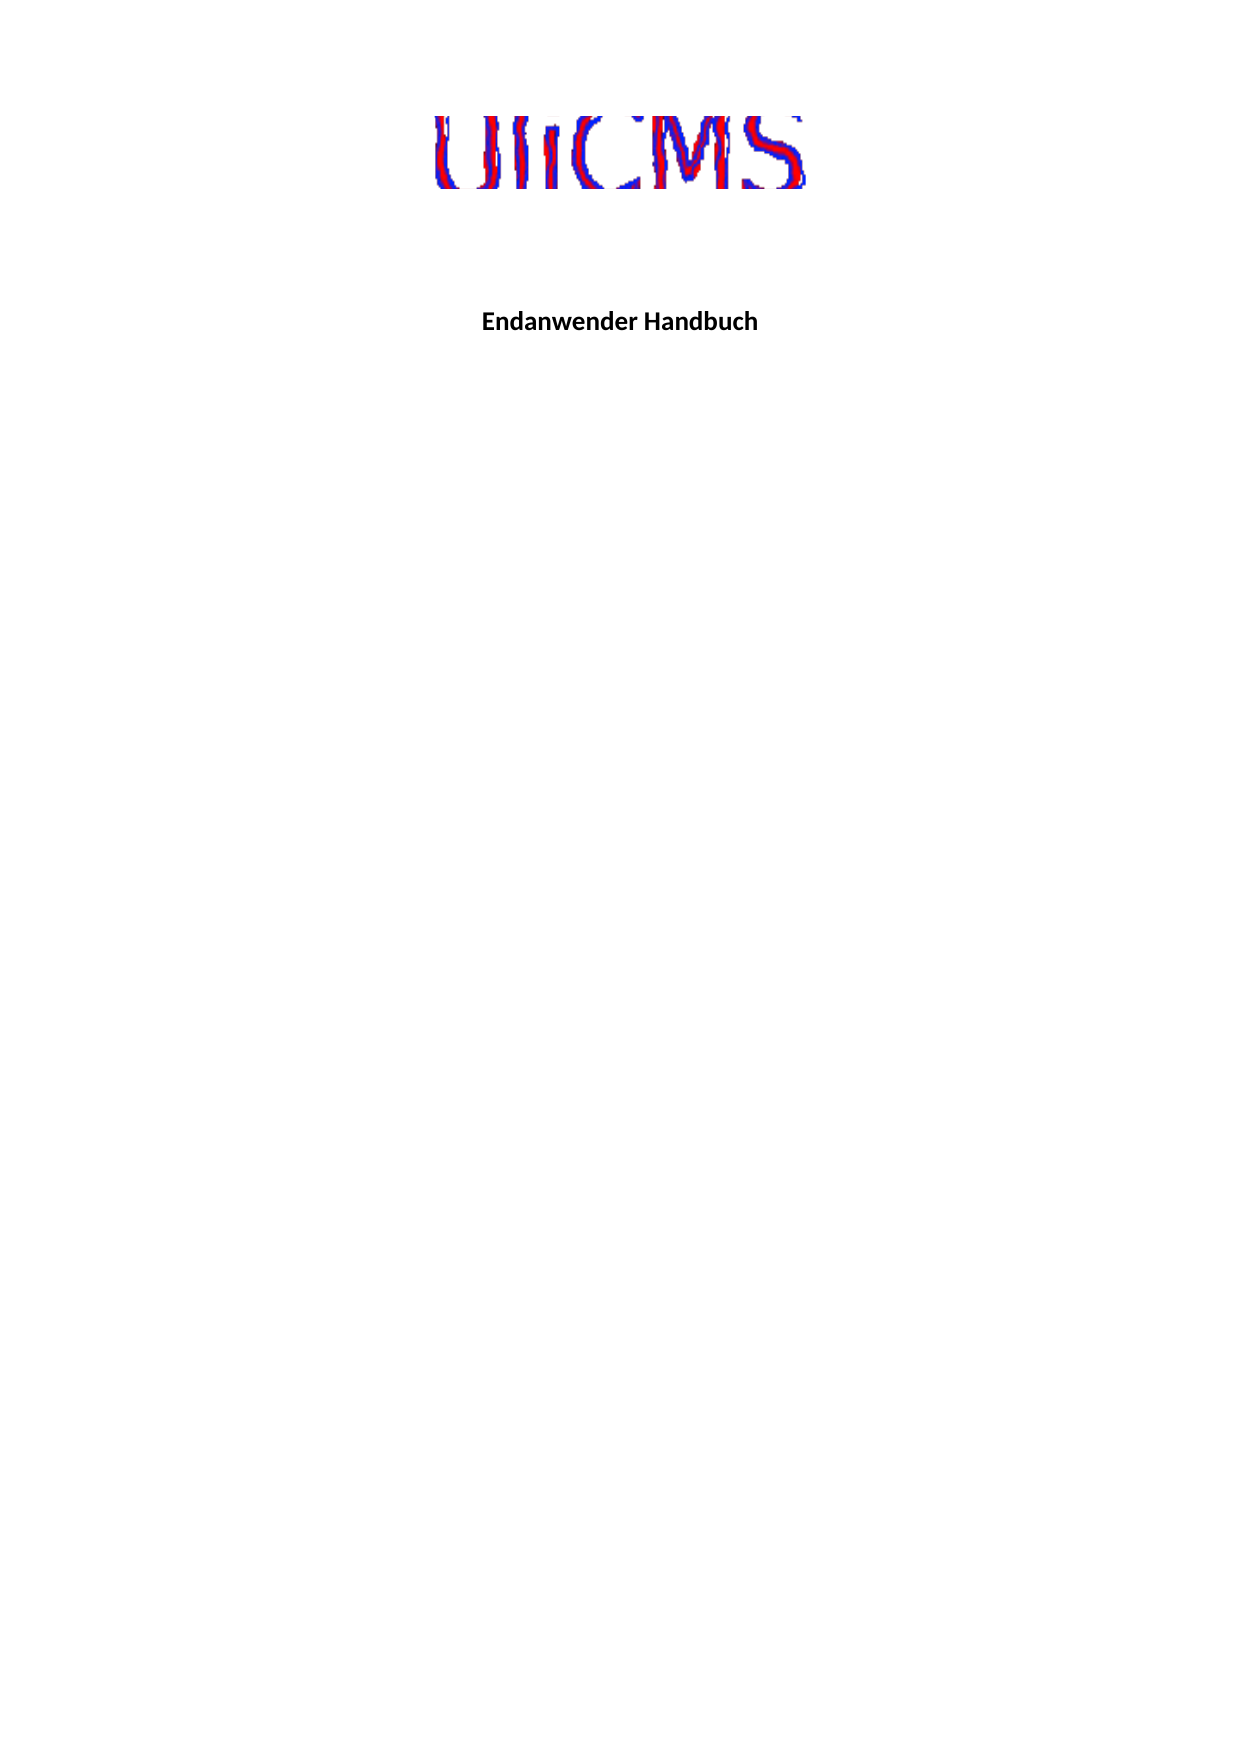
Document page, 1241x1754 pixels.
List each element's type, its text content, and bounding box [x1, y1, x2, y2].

text Endanwender Handbuch [148, 304, 1093, 337]
